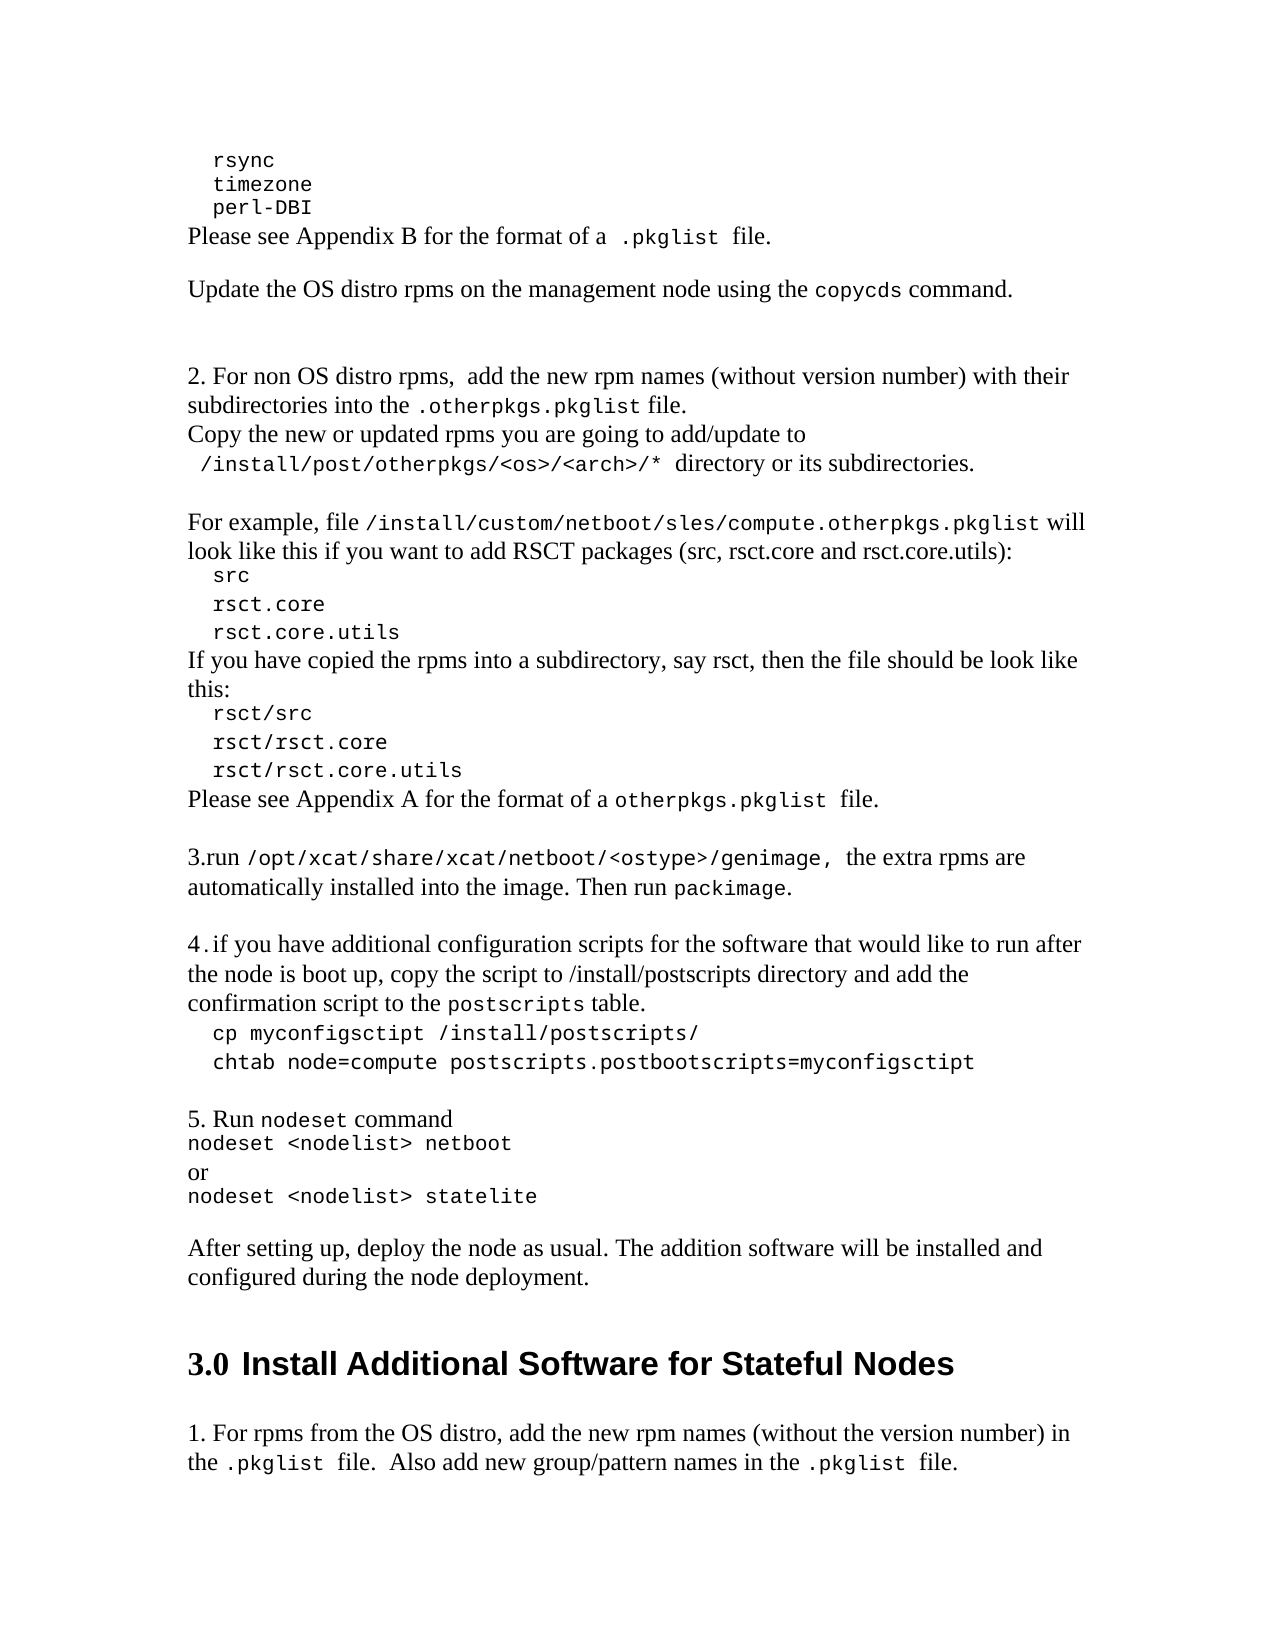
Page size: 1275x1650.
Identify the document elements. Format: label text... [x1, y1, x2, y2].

subtitle Install Additional Software for Stateful Nodes [187, 1344, 1087, 1383]
text 3.run /opt/xcat/share/xcat/netboot/<ostype>/genimage, the extra rpms are automatically installed into the image. Then run packimage. [187, 842, 1087, 901]
text timezone [187, 174, 1087, 197]
text If you have copied the rpms into a subdirectory, say rsct, then the file should be look like this: [187, 646, 1087, 703]
text rsync [187, 150, 1087, 174]
text 4.if you have additional configuration scripts for the software that would like to run after the node is boot up, copy the script to /install/postscripts directory and add the confirmation script to the postscripts table. [187, 929, 1087, 1017]
text rsct/rsct.core [187, 727, 1087, 755]
text rsct/rsct.core.utils [187, 755, 1087, 784]
text rsct/src [187, 703, 1087, 727]
text After setting up, deploy the node as usual. The addition software will be installed and configured during the node deployment. [187, 1233, 1087, 1291]
text Copy the new or updated rpms you are going to add/update to [187, 419, 1087, 448]
text For example, file /install/custom/netboot/sles/compute.otherpkgs.pkglist will look like this if you want to add RSCT packages (src, rsct.core and rsct.core.utils): [187, 507, 1087, 565]
text 2. For non OS distro rpms, add the new rpm names (without version number) with their subdirectories into the .otherpkgs.pkglist file. [187, 361, 1087, 419]
text rsct.core.utils [187, 617, 1087, 646]
text cp myconfigsctipt /install/postscripts/ [187, 1017, 1087, 1047]
text chtab node=compute postscripts.postbootscripts=myconfigsctipt [187, 1047, 1087, 1075]
text src [187, 565, 1087, 589]
text nodeset <nodelist> statelite [187, 1186, 1087, 1209]
text Please see Appendix A for the format of a otherpkgs.pkglist file. [187, 784, 1087, 813]
text Please see Appendix B for the format of a .pkglist file. [187, 221, 1087, 251]
text rsct.core [187, 589, 1087, 617]
text Update the OS distro rpms on the management node using the copycds command. [187, 274, 1087, 304]
text perl-DBI [187, 197, 1087, 221]
text nodeset <nodelist> netboot [187, 1133, 1087, 1157]
text 1. For rpms from the OS distro, add the new rpm names (without the version number) in the .pkglist file. Also add new group/pattern names in the .pkglist file. [187, 1418, 1087, 1476]
text 5. Run nodeset command [187, 1104, 1087, 1133]
text /install/post/otherpkgs/<os>/<arch>/* directory or its subdirectories. [187, 448, 1087, 478]
text or [187, 1157, 1087, 1186]
